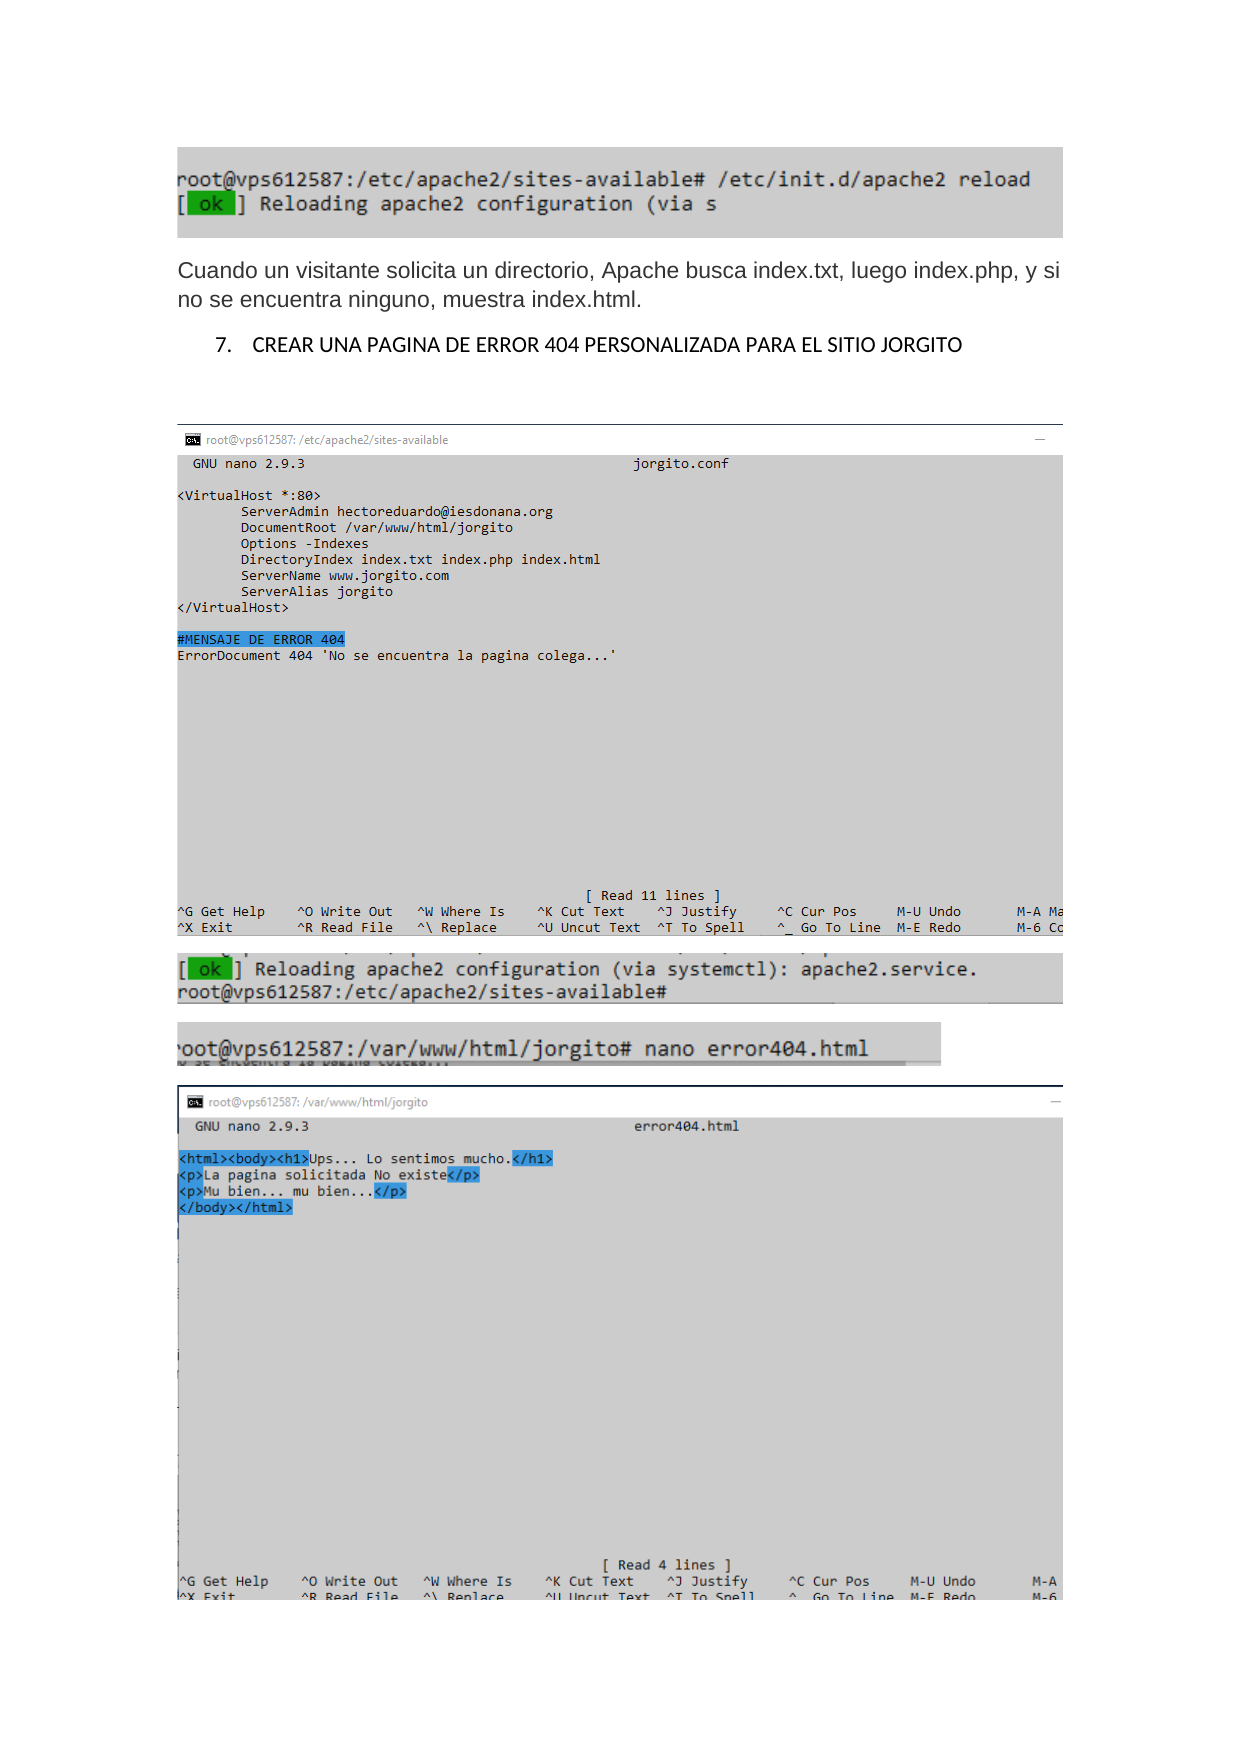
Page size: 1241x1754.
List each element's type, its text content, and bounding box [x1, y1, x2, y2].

picture [177, 953, 1063, 1004]
picture [177, 147, 1063, 238]
picture [177, 1022, 942, 1066]
picture [177, 424, 1063, 936]
text Cuando un visitante solicita un directorio, Apache busca index.txt, luego index.php, y si no se encuentra ninguno, muestra index.html. [177, 257, 1063, 312]
list CREAR UNA PAGINA DE ERROR 404 PERSONALIZADA PARA EL SITIO JORGITO [215, 331, 1063, 359]
picture [177, 1085, 1063, 1600]
